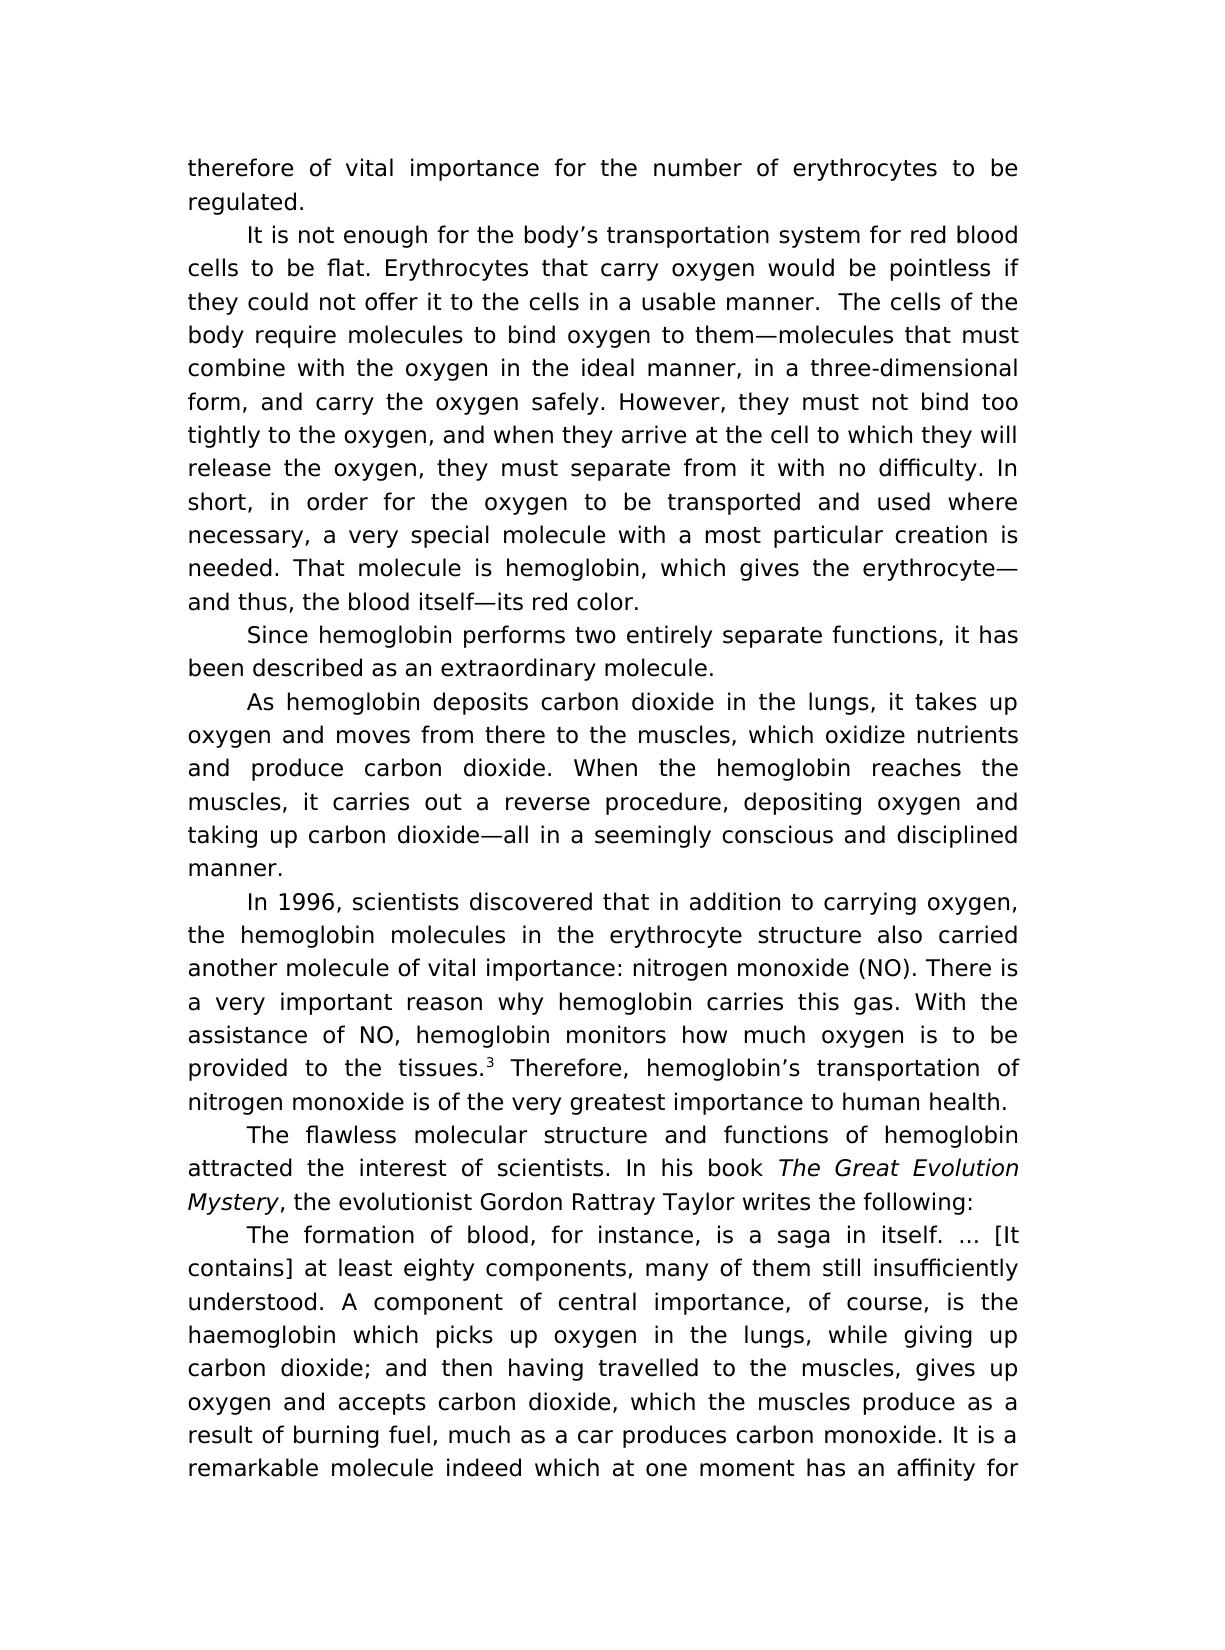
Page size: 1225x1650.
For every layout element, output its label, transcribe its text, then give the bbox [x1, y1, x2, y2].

text Since hemoglobin performs two entirely separate functions, it has been described as an extraordinary molecule. [187, 617, 1020, 683]
text It is not enough for the body’s transportation system for red blood cells to be flat. Erythrocytes that carry oxygen would be pointless if they could not offer it to the cells in a usable manner. The cells of the body require molecules to bind oxygen to them—molecules that must combine with the oxygen in the ideal manner, in a three-dimensional form, and carry the oxygen safely. However, they must not bind too tightly to the oxygen, and when they arrive at the cell to which they will release the oxygen, they must separate from it with no difficulty. In short, in order for the oxygen to be transported and used where necessary, a very special molecule with a most particular creation is needed. That molecule is hemoglobin, which gives the erythrocyte—and thus, the blood itself—its red color. [187, 217, 1020, 617]
text The flawless molecular structure and functions of hemoglobin attracted the interest of scientists. In his book The Great Evolution Mystery, the evolutionist Gordon Rattray Taylor writes the following: [187, 1117, 1020, 1217]
text therefore of vital importance for the number of erythrocytes to be regulated. [187, 150, 1020, 217]
text The formation of blood, for instance, is a saga in itself. ... [It contains] at least eighty components, many of them still insufficiently understood. A component of central importance, of course, is the haemoglobin which picks up oxygen in the lungs, while giving up carbon dioxide; and then having travelled to the muscles, gives up oxygen and accepts carbon dioxide, which the muscles produce as a result of burning fuel, much as a car produces carbon monoxide. It is a remarkable molecule indeed which at one moment has an affinity for [187, 1217, 1020, 1483]
text In 1996, scientists discovered that in addition to carrying oxygen, the hemoglobin molecules in the erythrocyte structure also carried another molecule of vital importance: nitrogen monoxide (NO). There is a very important reason why hemoglobin carries this gas. With the assistance of NO, hemoglobin monitors how much oxygen is to be provided to the tissues.3 Therefore, hemoglobin’s transportation of nitrogen monoxide is of the very greatest importance to human health. [187, 883, 1020, 1117]
text As hemoglobin deposits carbon dioxide in the lungs, it takes up oxygen and moves from there to the muscles, which oxidize nutrients and produce carbon dioxide. When the hemoglobin reaches the muscles, it carries out a reverse procedure, depositing oxygen and taking up carbon dioxide—all in a seemingly conscious and disciplined manner. [187, 683, 1020, 883]
